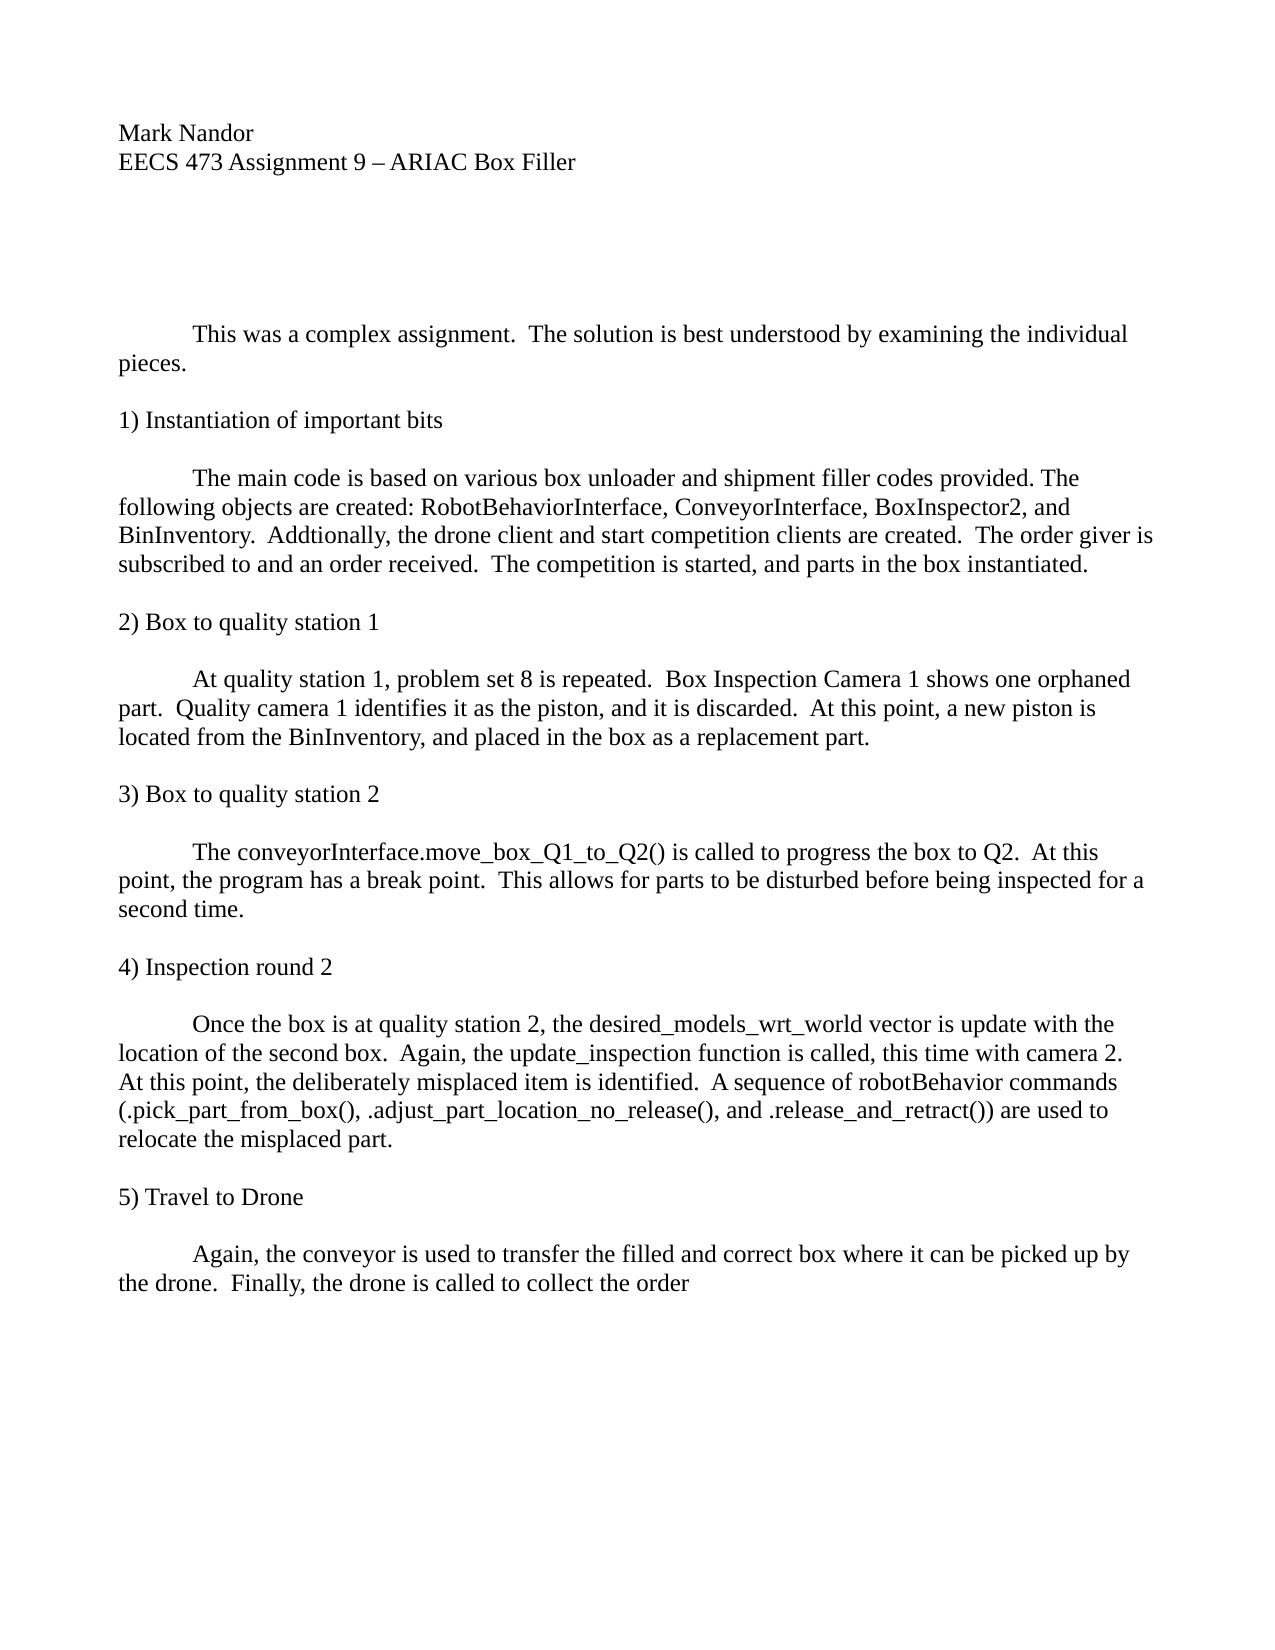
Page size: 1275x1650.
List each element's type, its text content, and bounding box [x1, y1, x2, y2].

text The main code is based on various box unloader and shipment filler codes provided. The following objects are created: RobotBehaviorInterface, ConveyorInterface, BoxInspector2, and BinInventory. Addtionally, the drone client and start competition clients are created. The order giver is subscribed to and an order received. The competition is started, and parts in the box instantiated. [118, 463, 1157, 578]
text Once the box is at quality station 2, the desired_models_wrt_world vector is update with the location of the second box. Again, the update_inspection function is called, this time with camera 2. At this point, the deliberately misplaced item is identified. A sequence of robotBehavior commands (.pick_part_from_box(), .adjust_part_location_no_release(), and .release_and_retract()) are used to relocate the misplaced part. [118, 1009, 1157, 1153]
text Again, the conveyor is used to transfer the filled and correct box where it can be picked up by the drone. Finally, the drone is called to collect the order [118, 1239, 1157, 1297]
text The conveyorInterface.move_box_Q1_to_Q2() is called to progress the box to Q2. At this point, the program has a break point. This allows for parts to be disturbed before being inspected for a second time. [118, 837, 1157, 923]
text 4) Inspection round 2 [118, 952, 1157, 981]
text 1) Instantiation of important bits [118, 406, 1157, 434]
text Mark Nandor [118, 118, 1157, 147]
text 3) Box to quality station 2 [118, 779, 1157, 808]
text At quality station 1, problem set 8 is repeated. Box Inspection Camera 1 shows one orphaned part. Quality camera 1 identifies it as the piston, and it is discarded. At this point, a new piston is located from the BinInventory, and placed in the box as a replacement part. [118, 664, 1157, 751]
text This was a complex assignment. The solution is best understood by examining the individual pieces. [118, 319, 1157, 377]
text 5) Travel to Drone [118, 1182, 1157, 1211]
text EECS 473 Assignment 9 – ARIAC Box Filler [118, 147, 1157, 176]
text 2) Box to quality station 1 [118, 607, 1157, 636]
